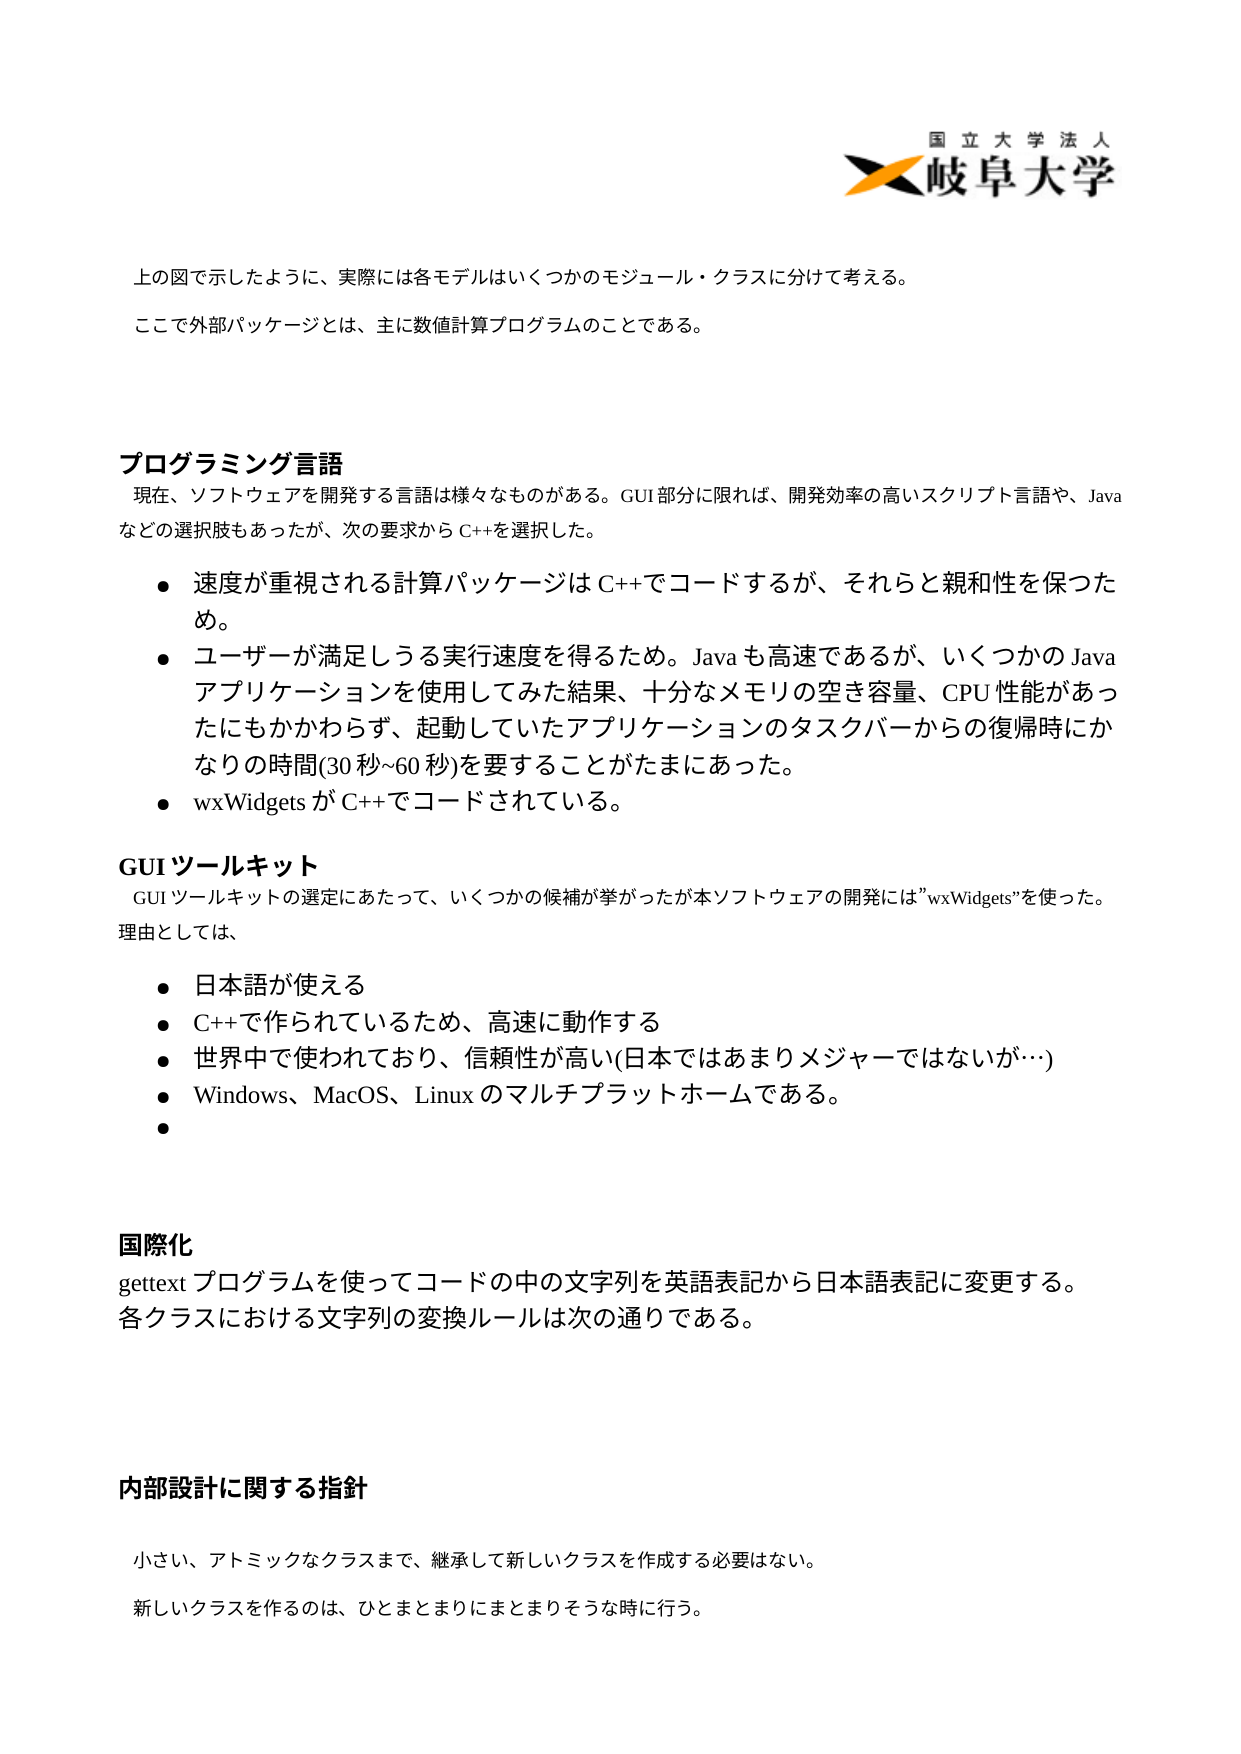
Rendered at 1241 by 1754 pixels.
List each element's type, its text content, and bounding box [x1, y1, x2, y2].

list wxWidgetsがC++でコードされている。 [156, 781, 1122, 818]
list 速度が重視される計算パッケージはC++でコードするが、それらと親和性を保つため。 [156, 564, 1122, 636]
list 世界中で使われており、信頼性が高い(日本ではあまりメジャーではないが…) [156, 1038, 1122, 1074]
text 上の図で示したように、実際には各モデルはいくつかのモジュール・クラスに分けて考える。 [118, 263, 1122, 290]
text プログラミング言語 [118, 444, 1122, 481]
list 日本語が使える [156, 966, 1122, 1002]
text GUIツールキットの選定にあたって、いくつかの候補が挙がったが本ソフトウェアの開発には”wxWidgets”を使った。理由としては、 [118, 883, 1122, 945]
text ここで外部パッケージとは、主に数値計算プログラムのことである。 [118, 310, 1122, 338]
text 国際化 [118, 1226, 1122, 1262]
text 小さい、アトミックなクラスまで、継承して新しいクラスを作成する必要はない。 [118, 1545, 1122, 1573]
list C++で作られているため、高速に動作する [156, 1002, 1122, 1038]
text 現在、ソフトウェアを開発する言語は様々なものがある。GUI部分に限れば、開発効率の高いスクリプト言語や、Javaなどの選択肢もあったが、次の要求からC++を選択した。 [118, 481, 1122, 543]
list Windows、MacOS、Linuxのマルチプラットホームである。 [156, 1074, 1122, 1111]
text GUIツールキット [118, 846, 1122, 883]
text 新しいクラスを作るのは、ひとまとまりにまとまりそうな時に行う。 [118, 1593, 1122, 1620]
picture [834, 118, 1122, 205]
text gettextプログラムを使ってコードの中の文字列を英語表記から日本語表記に変更する。 [118, 1262, 1122, 1298]
list ユーザーが満足しうる実行速度を得るため。Javaも高速であるが、いくつかのJavaアプリケーションを使用してみた結果、十分なメモリの空き容量、CPU性能があったにもかかわらず、起動していたアプリケーションのタスクバーからの復帰時にかなりの時間(30秒~60秒)を要することがたまにあった。 [156, 636, 1122, 781]
text 各クラスにおける文字列の変換ルールは次の通りである。 [118, 1298, 1122, 1334]
text 内部設計に関する指針 [118, 1469, 1122, 1505]
